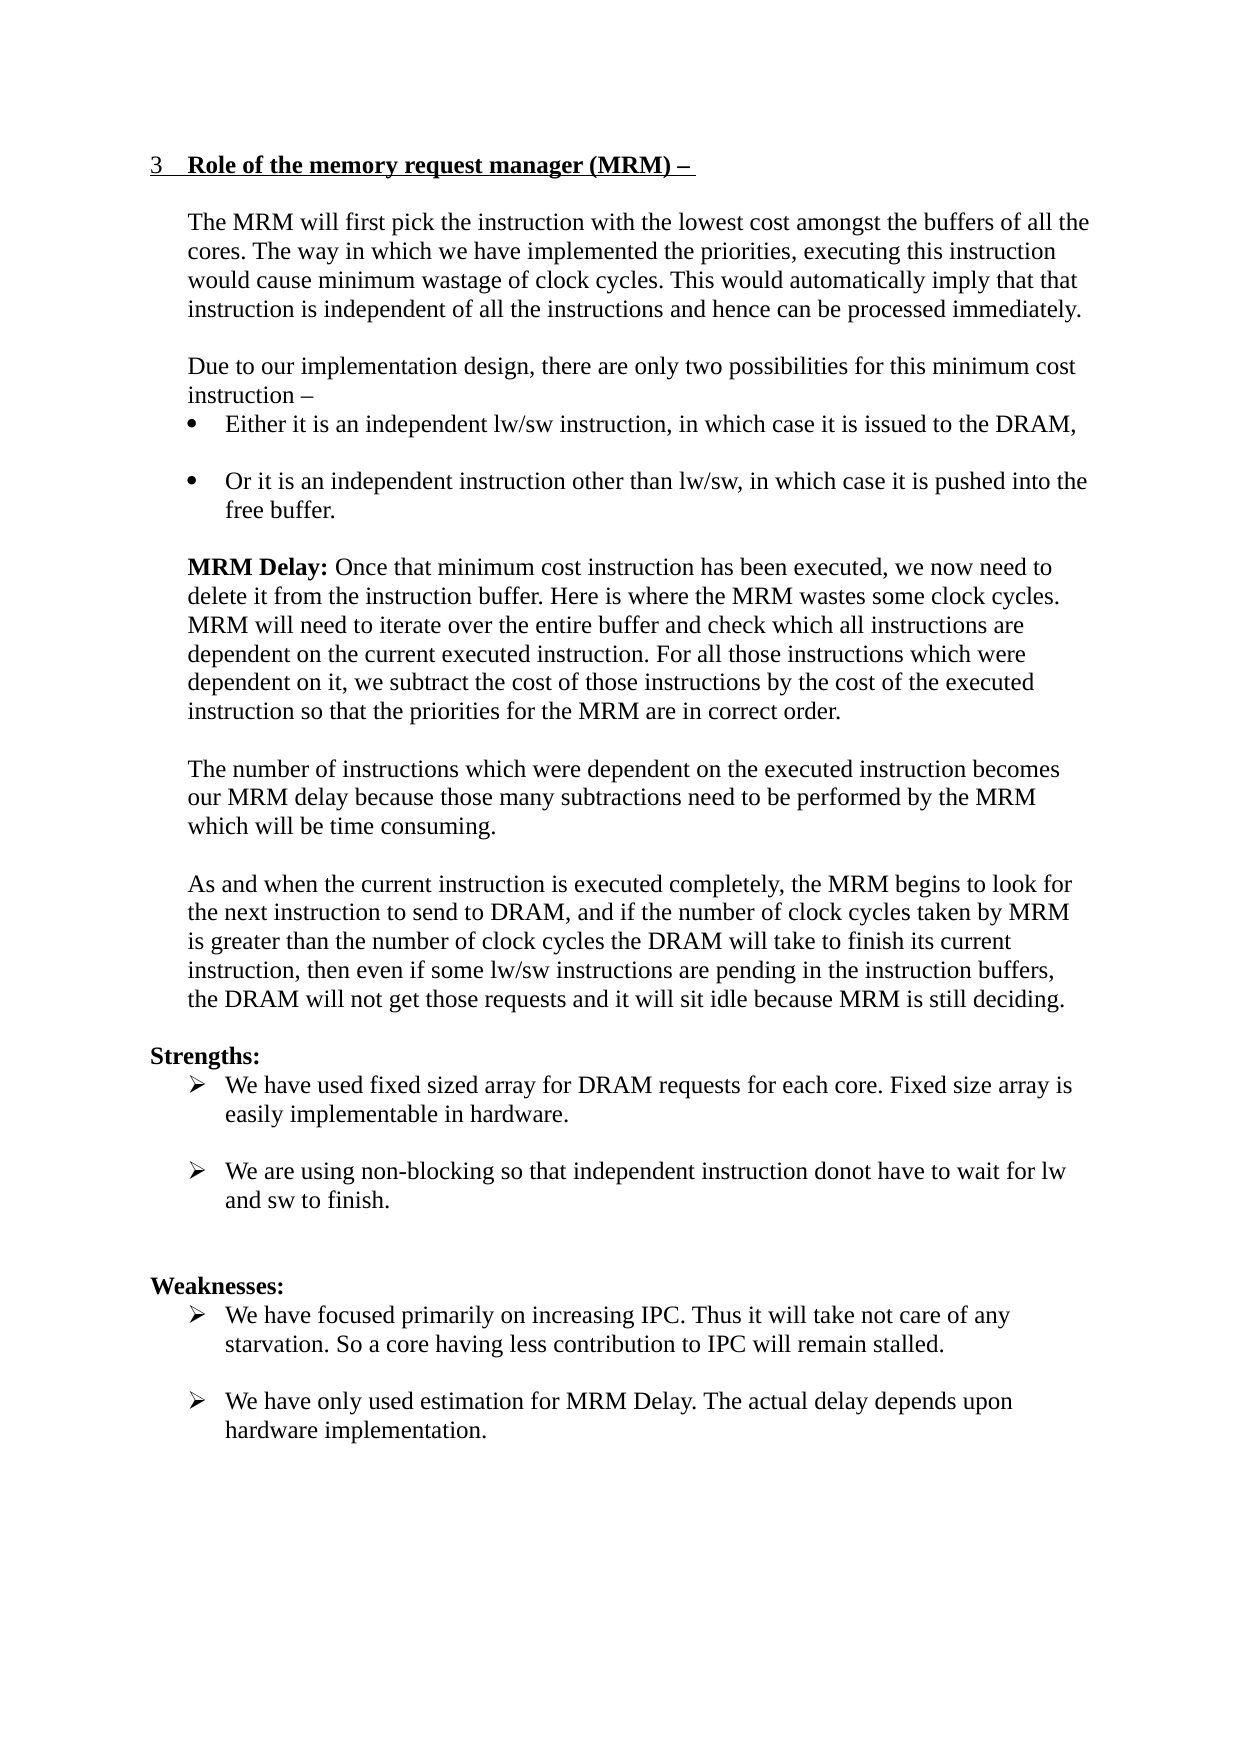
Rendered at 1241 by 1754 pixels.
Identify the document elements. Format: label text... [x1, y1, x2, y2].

list We have used fixed sized array for DRAM requests for each core. Fixed size array is easily implementable in hardware. [187, 1070, 1090, 1127]
text Due to our implementation design, there are only two possibilities for this minimum cost instruction – [187, 351, 1090, 409]
text Strengths: [150, 1041, 1090, 1070]
text Weaknesses: [150, 1271, 1090, 1300]
text As and when the current instruction is executed completely, the MRM begins to look for the next instruction to send to DRAM, and if the number of clock cycles taken by MRM is greater than the number of clock cycles the DRAM will take to finish its current instruction, then even if some lw/sw instructions are pending in the instruction buffers, the DRAM will not get those requests and it will sit idle because MRM is still deciding. [187, 869, 1090, 1012]
list Either it is an independent lw/sw instruction, in which case it is issued to the DRAM, [187, 409, 1090, 437]
list Or it is an independent instruction other than lw/sw, in which case it is pushed into the free buffer. [187, 466, 1090, 524]
list We have focused primarily on increasing IPC. Thus it will take not care of any starvation. So a core having less contribution to IPC will remain stalled. [187, 1300, 1090, 1357]
list Role of the memory request manager (MRM) – [150, 150, 1090, 179]
list We are using non-blocking so that independent instruction donot have to wait for lw and sw to finish. [187, 1156, 1090, 1214]
list We have only used estimation for MRM Delay. The actual delay depends upon hardware implementation. [187, 1386, 1090, 1444]
text MRM Delay: Once that minimum cost instruction has been executed, we now need to delete it from the instruction buffer. Here is where the MRM wastes some clock cycles. MRM will need to iterate over the entire buffer and check which all instructions are dependent on the current executed instruction. For all those instructions which were dependent on it, we subtract the cost of those instructions by the cost of the executed instruction so that the priorities for the MRM are in correct order. [187, 552, 1090, 754]
text The number of instructions which were dependent on the executed instruction becomes our MRM delay because those many subtractions need to be performed by the MRM which will be time consuming. [187, 754, 1090, 840]
text The MRM will first pick the instruction with the lowest cost amongst the buffers of all the cores. The way in which we have implemented the priorities, executing this instruction would cause minimum wastage of clock cycles. This would automatically imply that that instruction is independent of all the instructions and hence can be processed immediately. [187, 207, 1090, 322]
